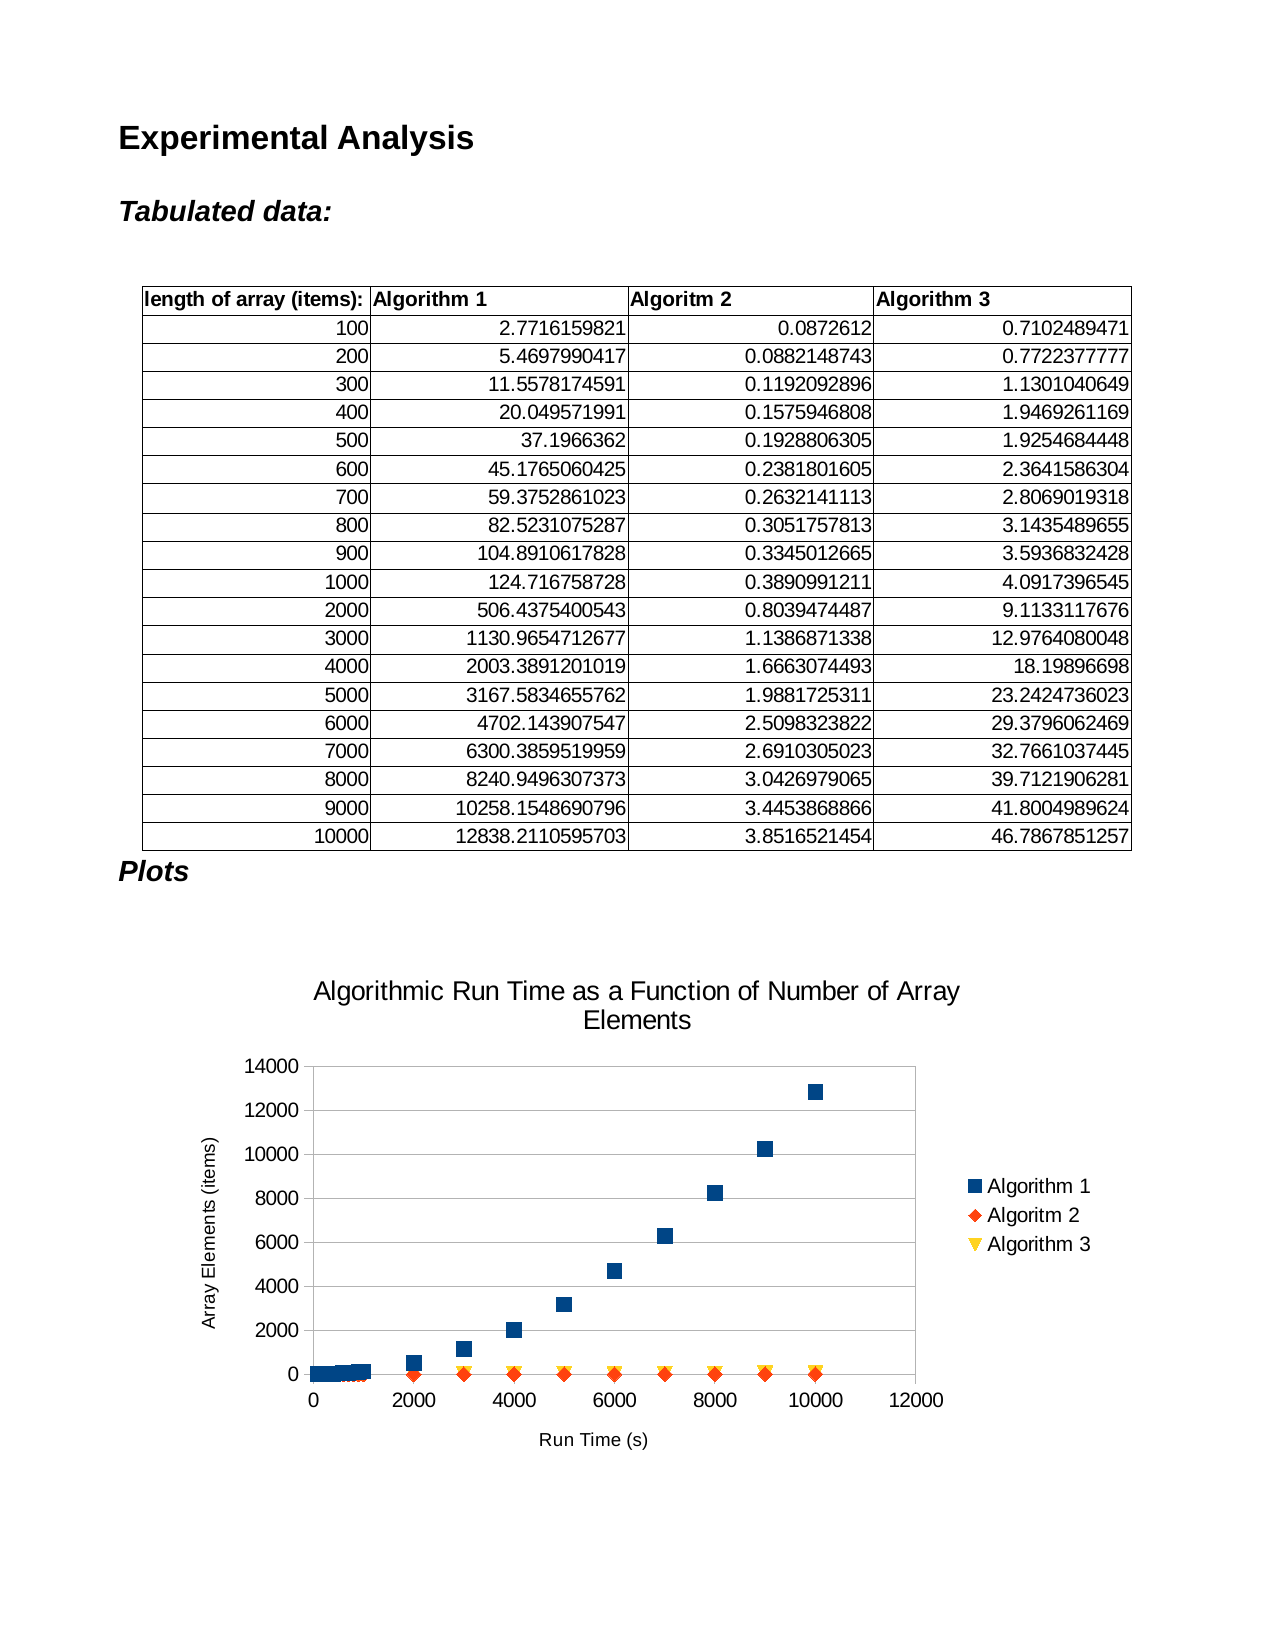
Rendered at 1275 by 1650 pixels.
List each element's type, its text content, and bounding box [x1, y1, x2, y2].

subtitle Plots [118, 312, 1157, 887]
subtitle Experimental Analysis [118, 118, 1157, 157]
subtitle Tabulated data: [118, 194, 1157, 228]
